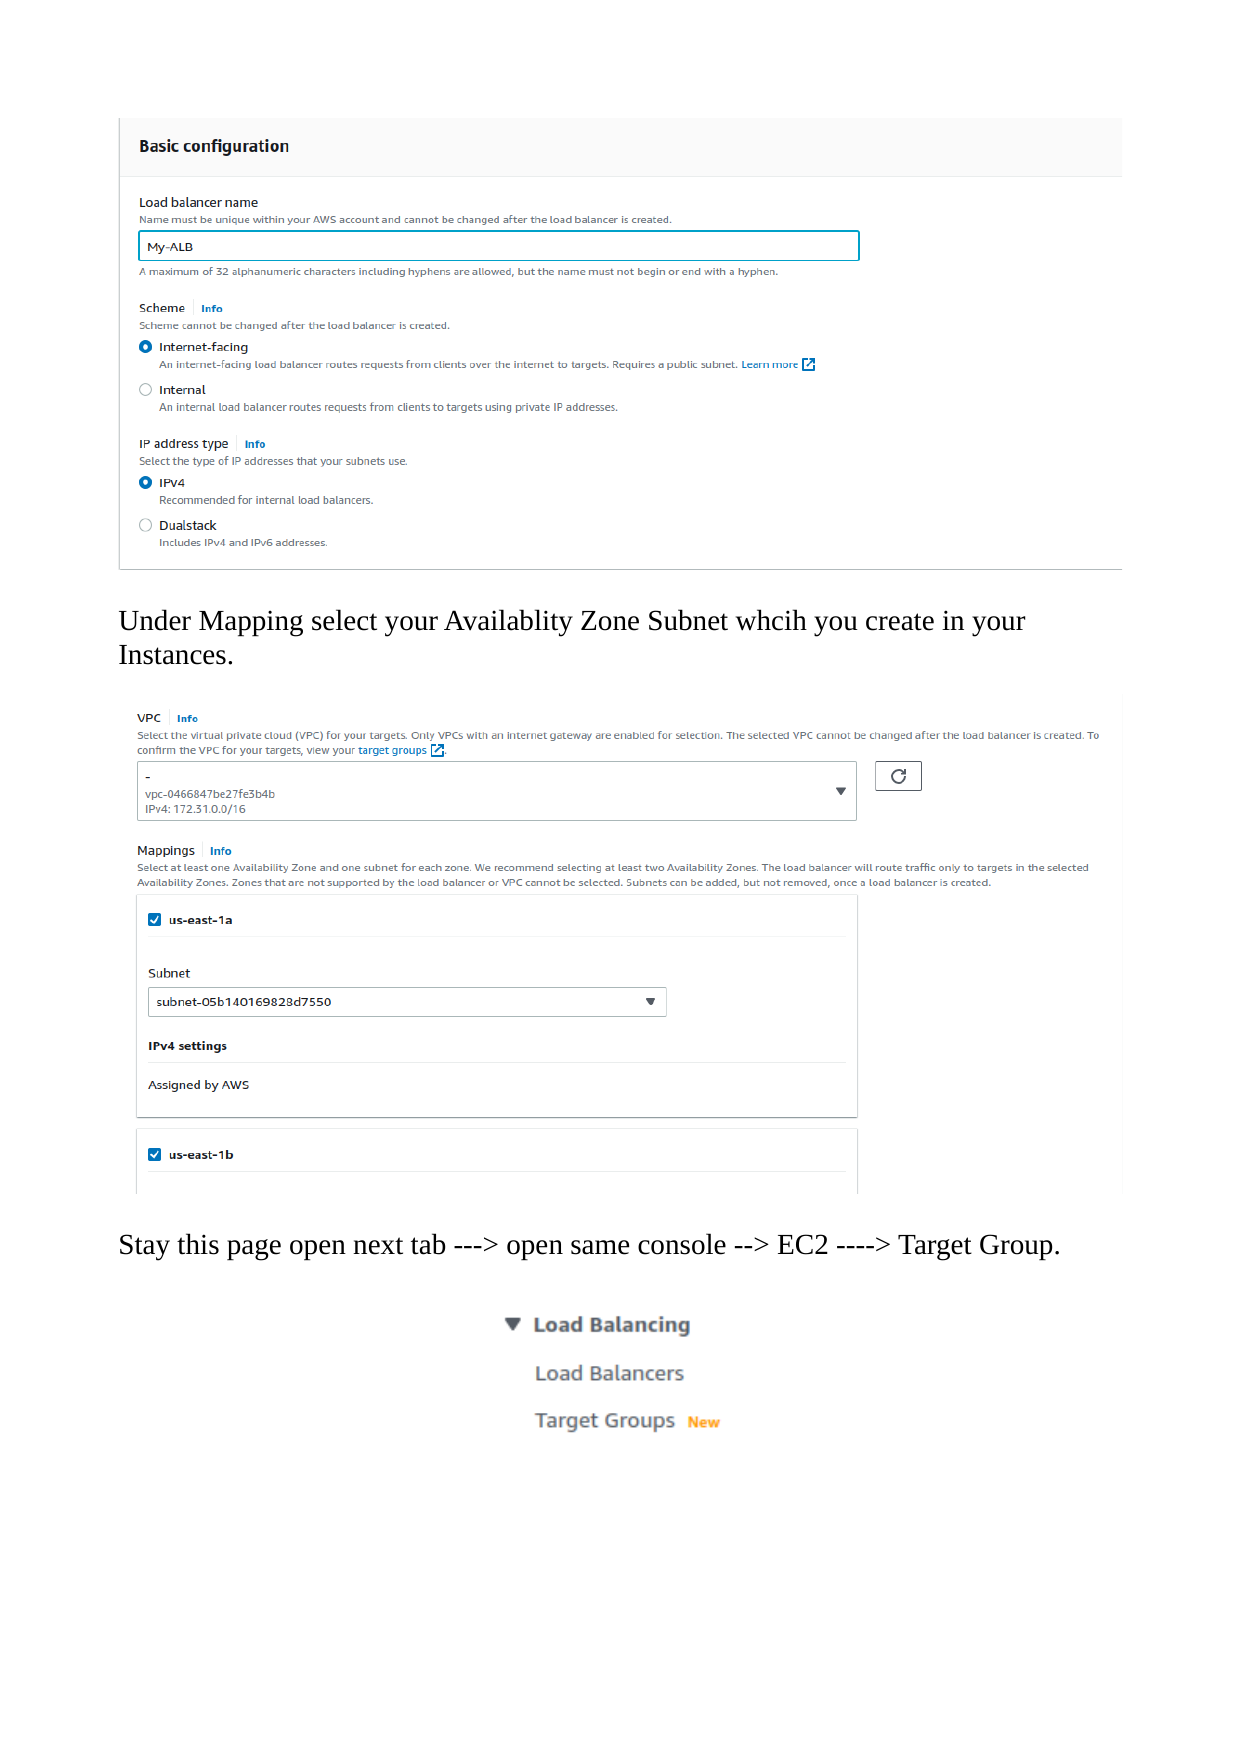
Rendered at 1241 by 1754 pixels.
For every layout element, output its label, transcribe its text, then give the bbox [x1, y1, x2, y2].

text Instances. [118, 637, 1122, 694]
text [118, 1194, 1122, 1227]
text Stay this page open next tab ---> open same console --> EC2 ----> Target Group. [118, 1227, 1122, 1260]
picture [118, 118, 1123, 570]
picture [118, 694, 1123, 1194]
text Under Mapping select your Availablity Zone Subnet whcih you create in your [118, 603, 1122, 637]
picture [485, 1293, 755, 1458]
